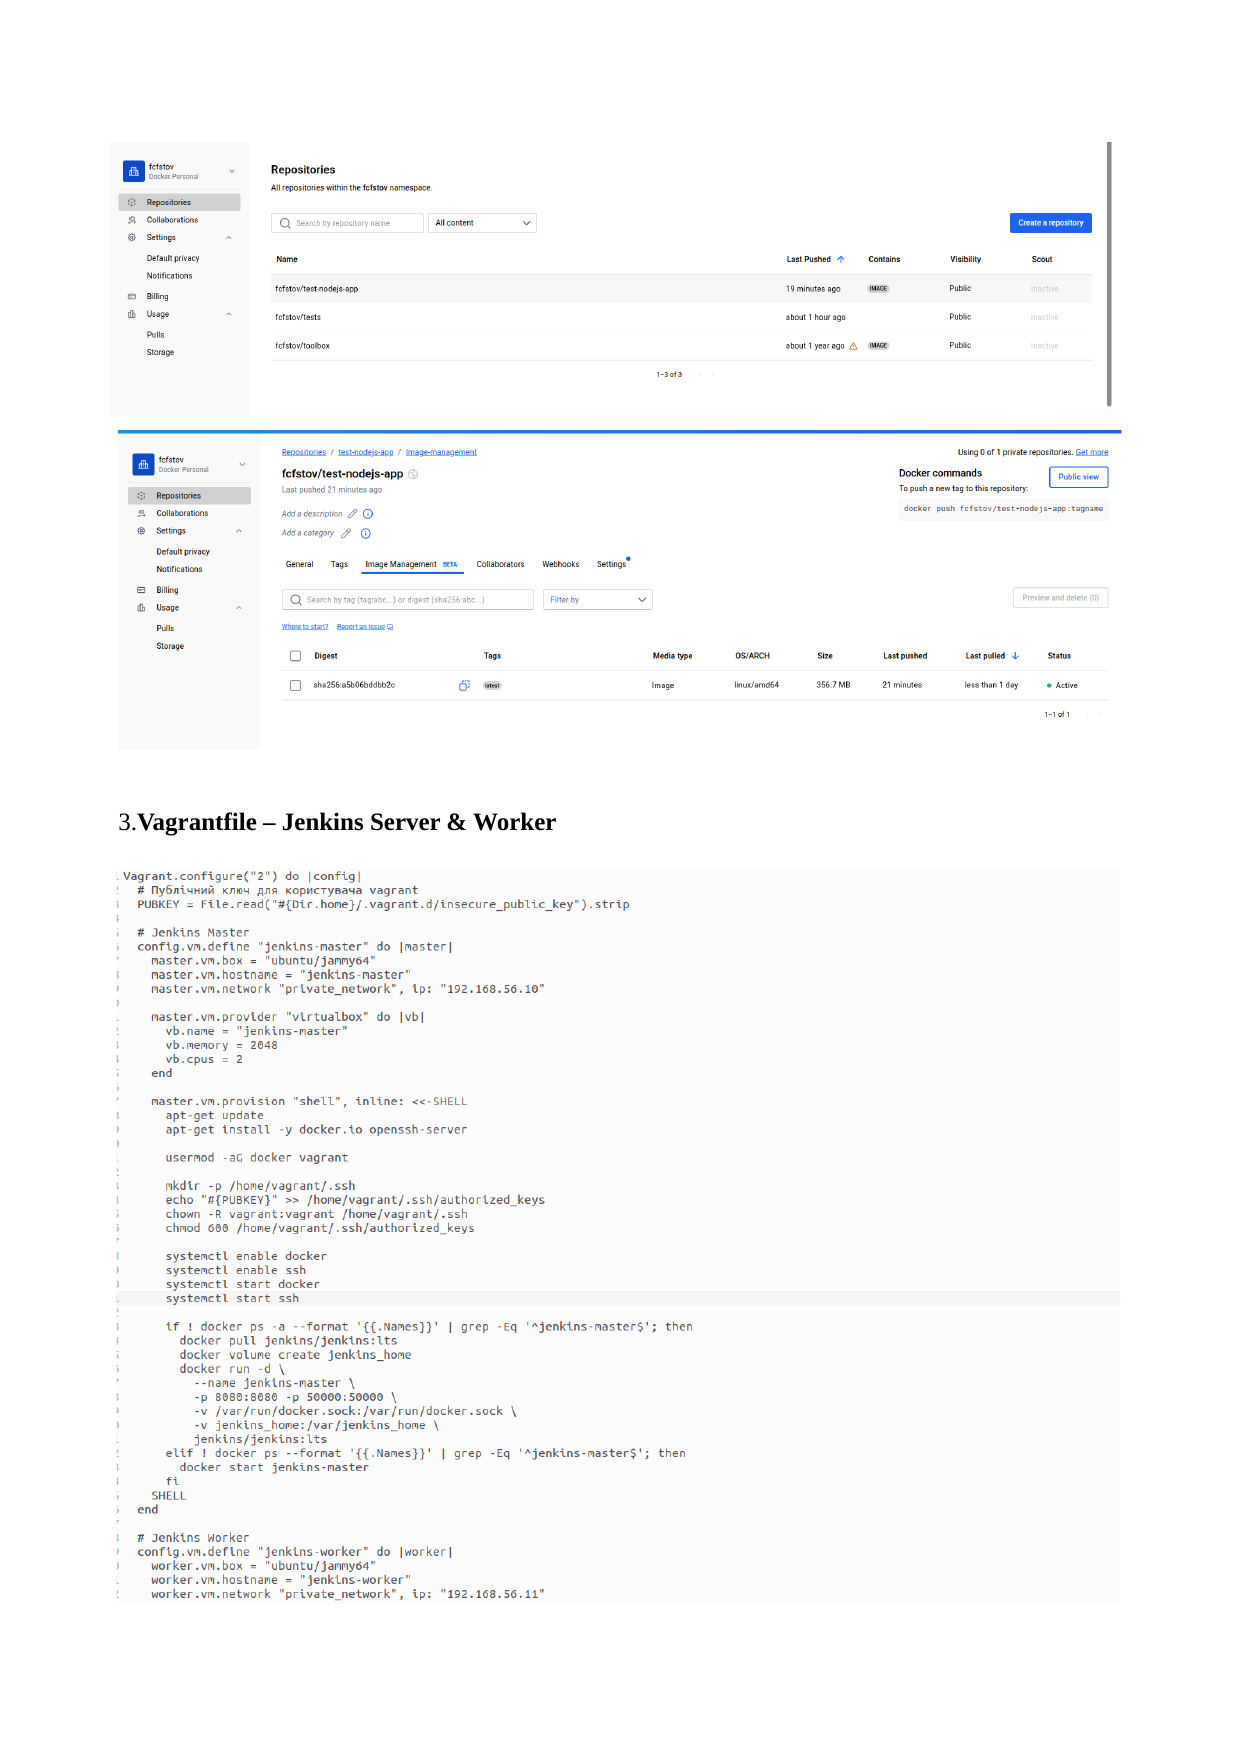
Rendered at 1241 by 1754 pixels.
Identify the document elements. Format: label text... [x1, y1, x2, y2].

picture [108, 142, 1113, 416]
picture [118, 430, 1123, 750]
text 3.Vagrantfile – Jenkins Server & Worker [118, 807, 1122, 836]
picture [116, 868, 1121, 1603]
